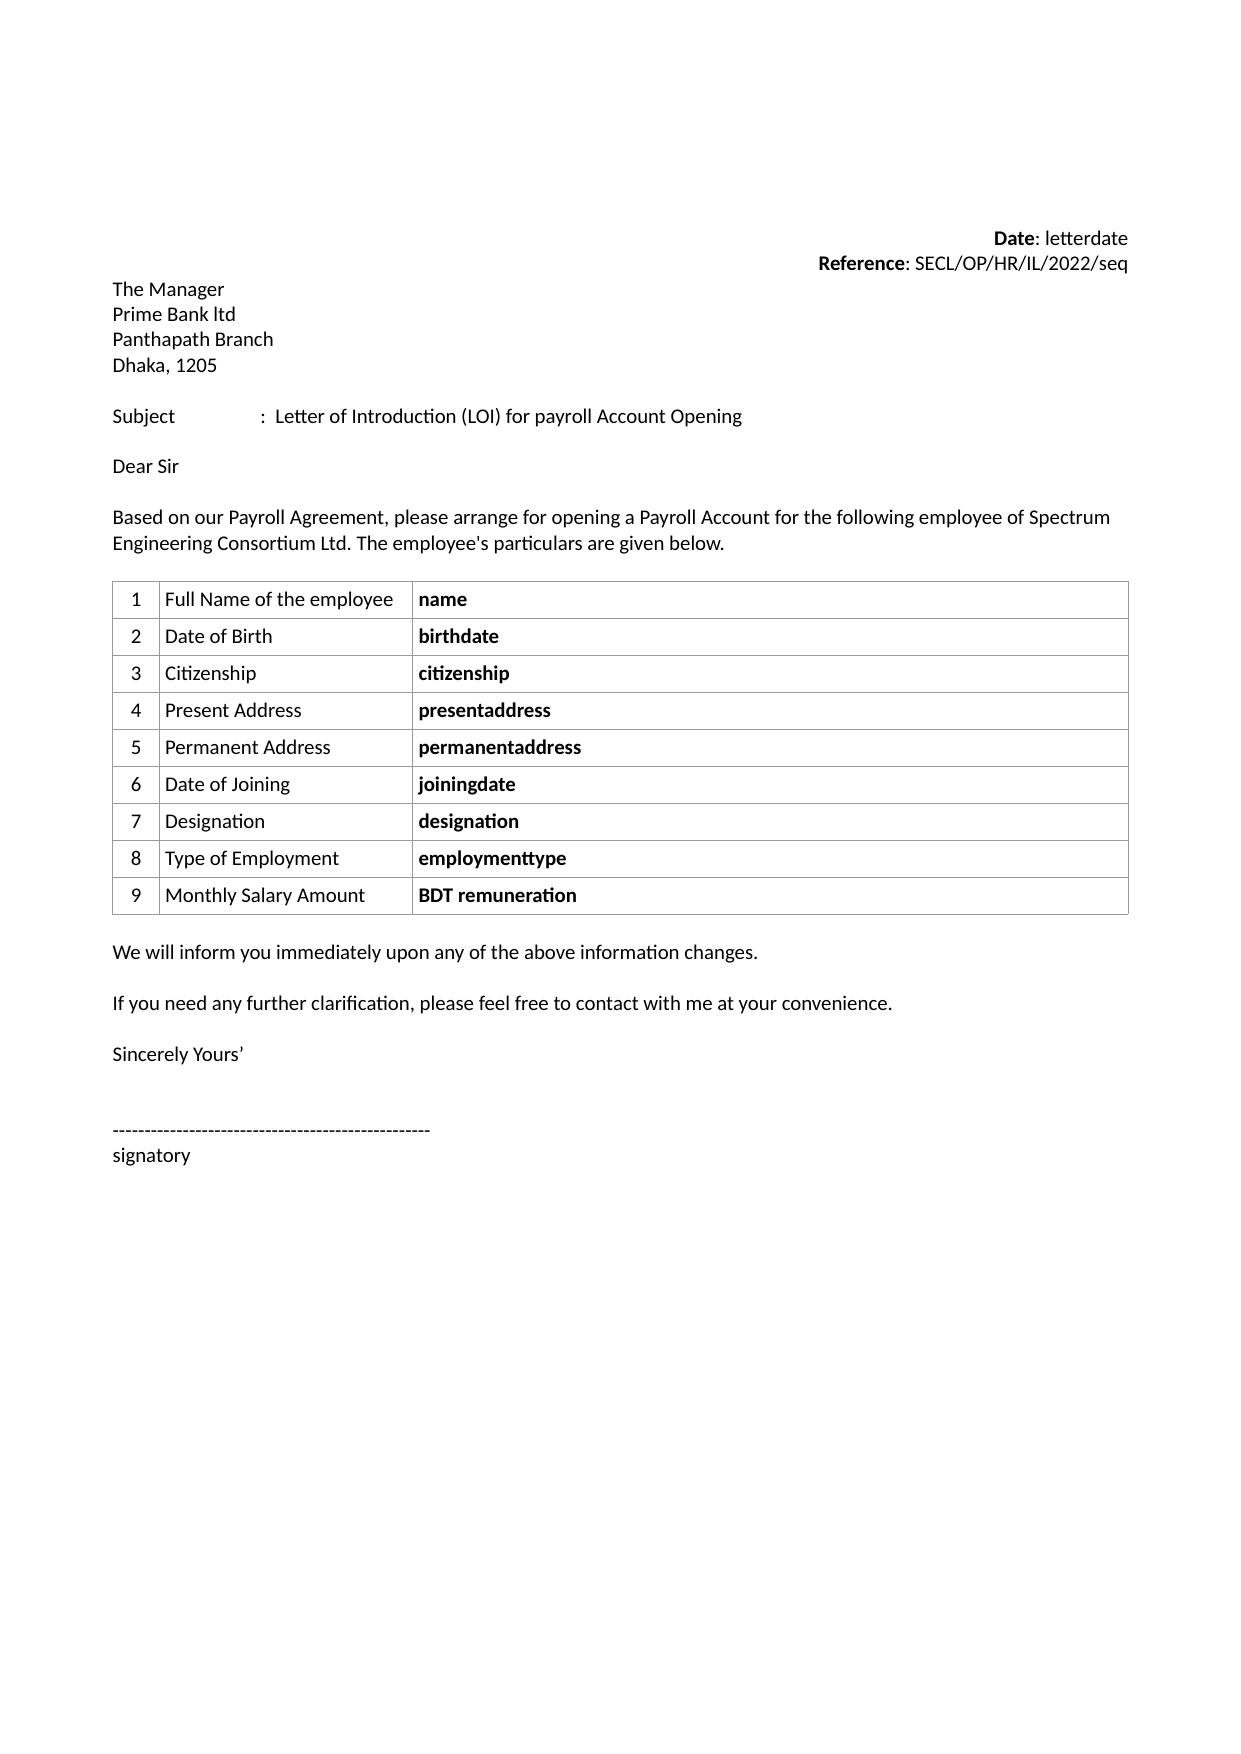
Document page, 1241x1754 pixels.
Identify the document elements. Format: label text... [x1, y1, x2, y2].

table_cell 9 [113, 878, 159, 914]
text -------------------------------------------------- [112, 1117, 1128, 1142]
table_cell birthdate [413, 619, 1128, 655]
table_cell permanentaddress [413, 730, 1128, 766]
table_header Full Name of the employee [160, 582, 412, 618]
text We will inform you immediately upon any of the above information changes. [112, 939, 1128, 964]
table_cell Citizenship [160, 656, 412, 692]
text Prime Bank ltd [112, 301, 1128, 327]
table_cell 6 [113, 767, 159, 803]
table_cell Monthly Salary Amount [160, 878, 412, 914]
table_cell 8 [113, 841, 159, 877]
text Date: letterdate [112, 225, 1128, 250]
text Based on our Payroll Agreement, please arrange for opening a Payroll Account for the following employee of Spectrum Engineering Consortium Ltd. The employee's particulars are given below. [112, 504, 1128, 555]
table_cell Date of Birth [160, 619, 412, 655]
text signatory [112, 1142, 1128, 1168]
text Dear Sir [112, 454, 1128, 479]
table_cell joiningdate [413, 767, 1128, 803]
table_cell Present Address [160, 693, 412, 729]
text Reference: SECL/OP/HR/IL/2022/seq [112, 250, 1128, 276]
table_cell designation [413, 804, 1128, 840]
table_header 1 [113, 582, 159, 618]
table_cell BDT remuneration [413, 878, 1128, 914]
table_cell Designation [160, 804, 412, 840]
table_cell 4 [113, 693, 159, 729]
table_cell 7 [113, 804, 159, 840]
text Dhaka, 1205 [112, 352, 1128, 377]
text Subject : Letter of Introduction (LOI) for payroll Account Opening [112, 403, 1128, 428]
text Panthapath Branch [112, 327, 1128, 352]
table_cell 2 [113, 619, 159, 655]
table_header name [413, 582, 1128, 618]
text Sincerely Yours’ [112, 1041, 1128, 1066]
table_cell citizenship [413, 656, 1128, 692]
table_cell employmenttype [413, 841, 1128, 877]
text The Manager [112, 276, 1128, 301]
table_cell presentaddress [413, 693, 1128, 729]
table_cell Date of Joining [160, 767, 412, 803]
text If you need any further clarification, please feel free to contact with me at your convenience. [112, 990, 1128, 1015]
table_cell Type of Employment [160, 841, 412, 877]
table_cell Permanent Address [160, 730, 412, 766]
table_cell 5 [113, 730, 159, 766]
table_cell 3 [113, 656, 159, 692]
